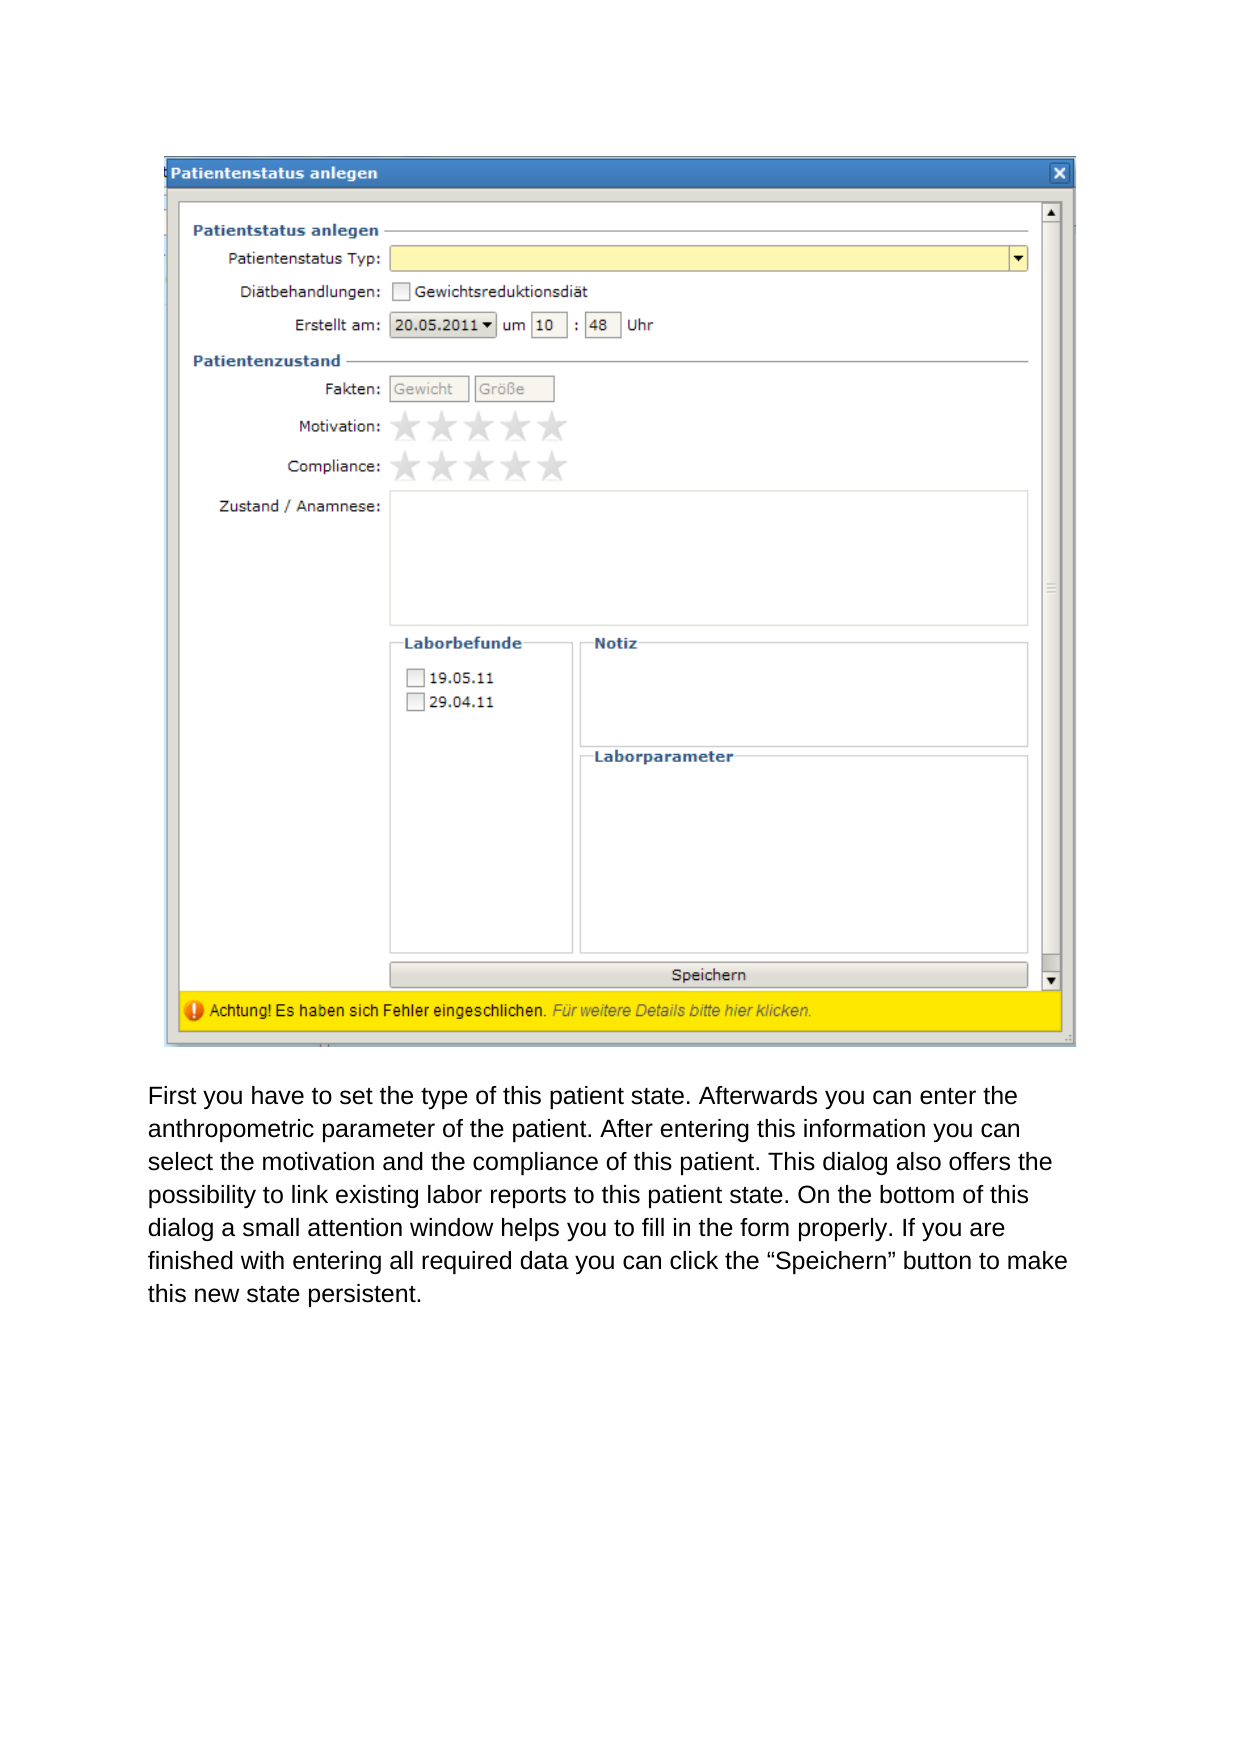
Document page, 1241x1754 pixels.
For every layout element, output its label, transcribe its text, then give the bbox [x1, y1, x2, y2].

text First you have to set the type of this patient state. Afterwards you can enter the anthropometric parameter of the patient. After entering this information you can select the motivation and the compliance of this patient. This dialog also offers the possibility to link existing labor reports to this patient state. On the bottom of this dialog a small attention window helps you to fill in the form properly. If you are finished with entering all required data you can click the “Speichern” button to make this new state persistent. [148, 1081, 1093, 1308]
picture [164, 156, 1077, 1047]
